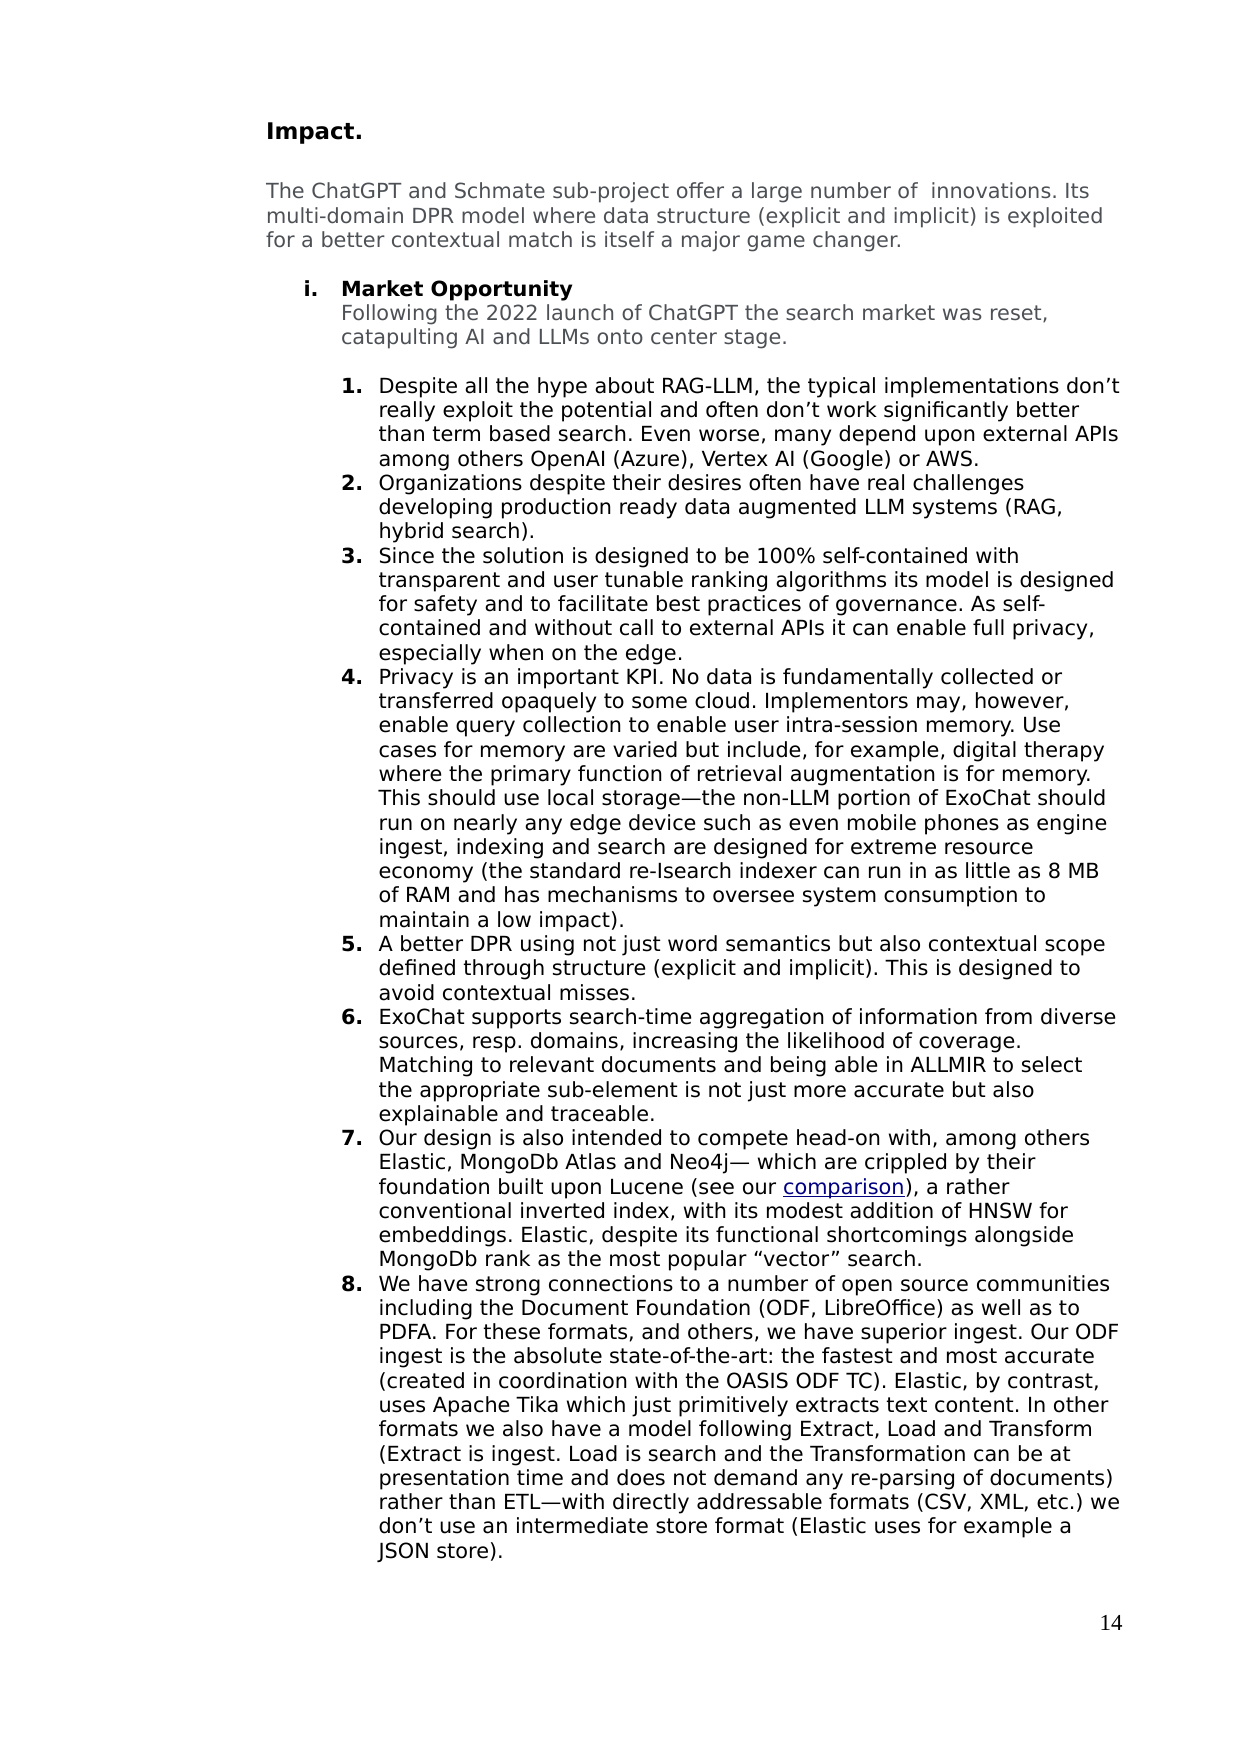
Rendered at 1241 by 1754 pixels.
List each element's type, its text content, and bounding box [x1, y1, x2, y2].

list Our design is also intended to compete head-on with, among others [341, 1126, 1122, 1150]
list Privacy is an important KPI. No data is fundamentally collected or transferred opaquely to some cloud. Implementors may, however, enable query collection to enable user intra-session memory. Use cases for memory are varied but include, for example, digital therapy where the primary function of retrieval augmentation is for memory. This should use local storage—the non-LLM portion of ExoChat should run on nearly any edge device such as even mobile phones as engine ingest, indexing and search are designed for extreme resource economy (the standard re-Isearch indexer can run in as little as 8 MB of RAM and has mechanisms to oversee system consumption to maintain a low impact). [341, 665, 1122, 932]
list We have strong connections to a number of open source communities including the Document Foundation (ODF, LibreOffice) as well as to PDFA. For these formats, and others, we have superior ingest. Our ODF ingest is the absolute state-of-the-art: the fastest and most accurate (created in coordination with the OASIS ODF TC). Elastic, by contrast, uses Apache Tika which just primitively extracts text content. In other formats we also have a model following Extract, Load and Transform (Extract is ingest. Load is search and the Transformation can be at presentation time and does not demand any re-parsing of documents) rather than ETL—with directly addressable formats (CSV, XML, etc.) we don’t use an intermediate store format (Elastic uses for example a JSON store). [341, 1272, 1122, 1563]
list ExoChat supports search-time aggregation of information from diverse sources, resp. domains, increasing the likelihood of coverage. Matching to relevant documents and being able in ALLMIR to select the appropriate sub-element is not just more accurate but also explainable and traceable. [341, 1005, 1122, 1126]
list Market Opportunity [303, 277, 1122, 301]
list Despite all the hype about RAG-LLM, the typical implementations don’t really exploit the potential and often don’t work significantly better than term based search. Even worse, many depend upon external APIs among others OpenAI (Azure), Vertex AI (Google) or AWS. [341, 374, 1122, 471]
text The ChatGPT and Schmate sub-project offer a large number of innovations. Its multi-domain DPR model where data structure (explicit and implicit) is exploited for a better contextual match is itself a major game changer. [266, 179, 1122, 252]
list Elastic, MongoDb Atlas and Neo4j— which are crippled by their foundation built upon Lucene (see our comparison), a rather conventional inverted index, with its modest addition of HNSW for embeddings. Elastic, despite its functional shortcomings alongside MongoDb rank as the most popular “vector” search. [341, 1150, 1122, 1272]
list Following the 2022 launch of ChatGPT the search market was reset, catapulting AI and LLMs onto center stage. [303, 301, 1122, 349]
text Impact. [266, 118, 1122, 145]
list A better DPR using not just word semantics but also contextual scope defined through structure (explicit and implicit). This is designed to avoid contextual misses. [341, 932, 1122, 1005]
list Since the solution is designed to be 100% self-contained with transparent and user tunable ranking algorithms its model is designed for safety and to facilitate best practices of governance. As self-contained and without call to external APIs it can enable full privacy, especially when on the edge. [341, 544, 1122, 665]
list Organizations despite their desires often have real challenges developing production ready data augmented LLM systems (RAG, hybrid search). [341, 471, 1122, 544]
